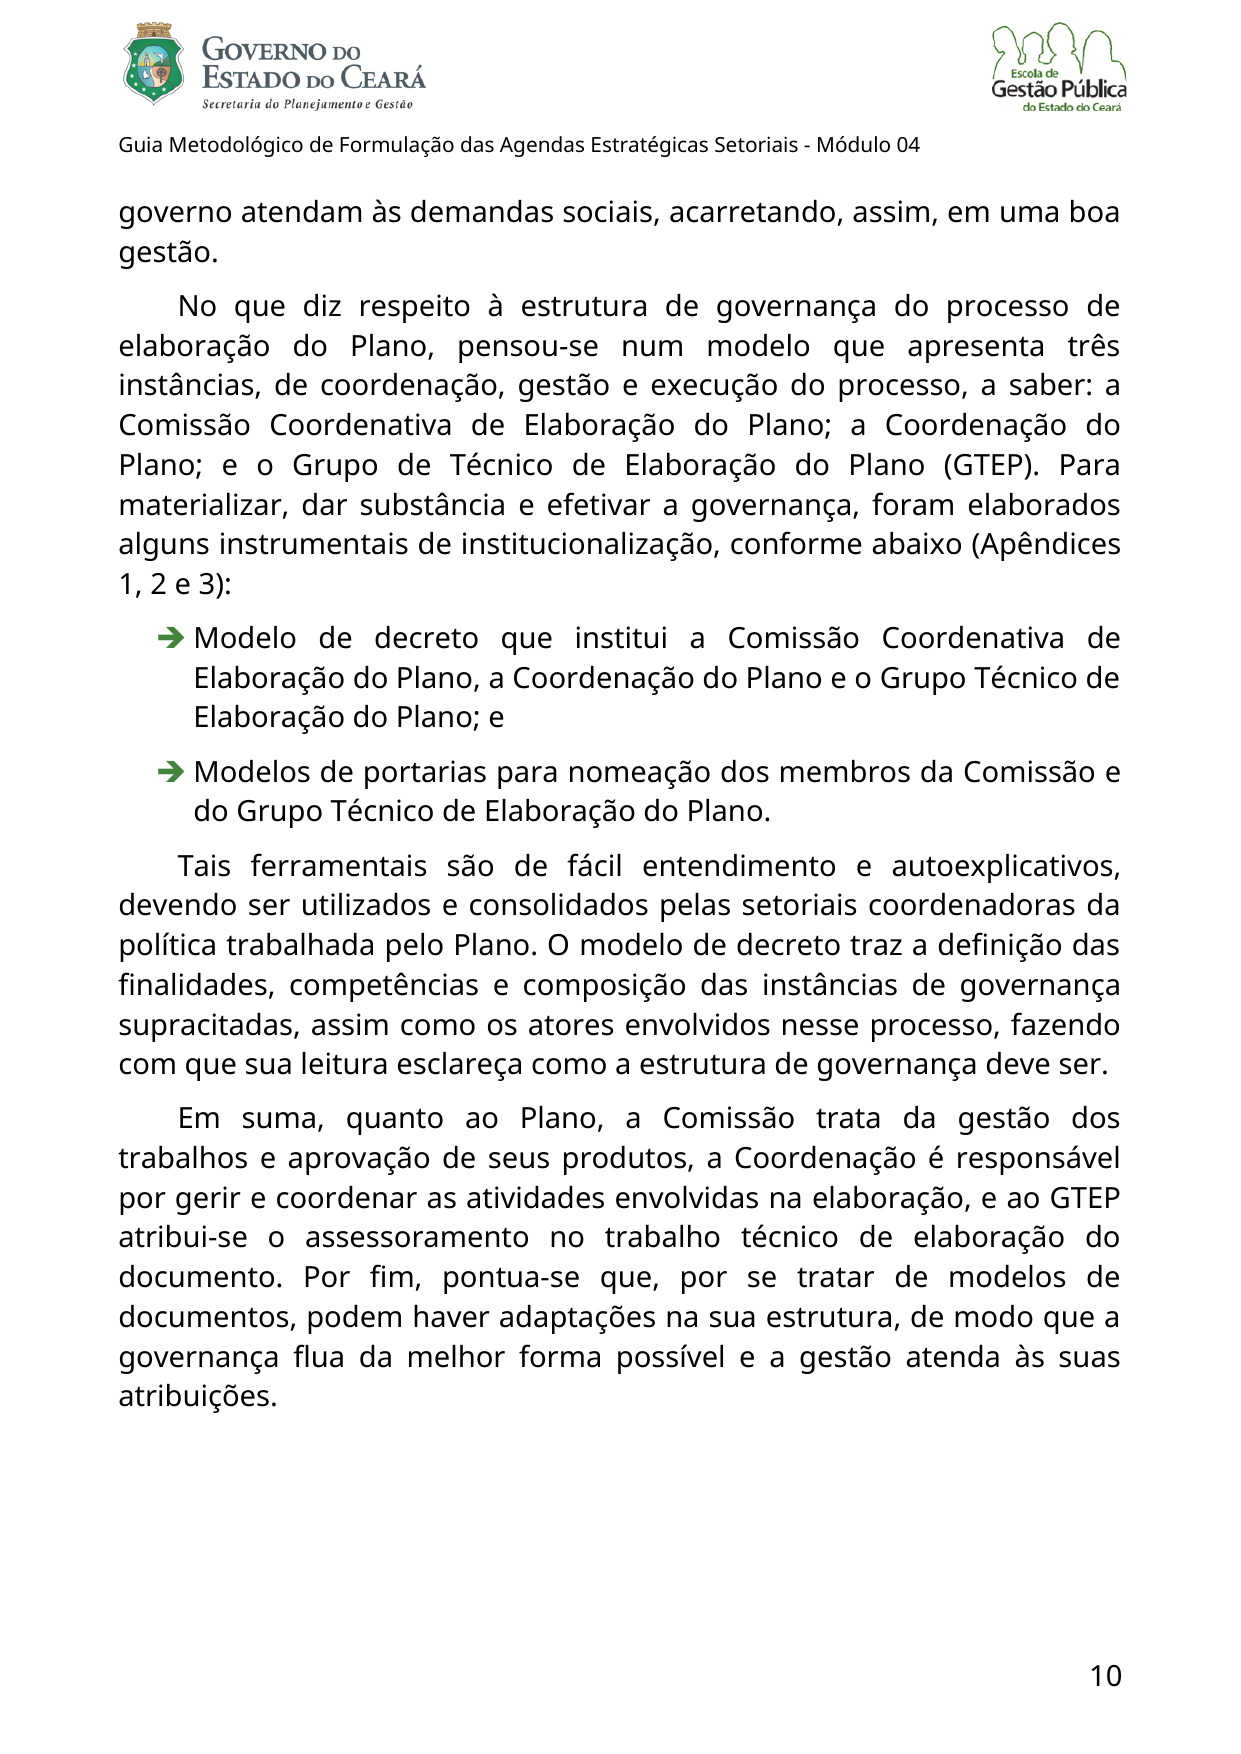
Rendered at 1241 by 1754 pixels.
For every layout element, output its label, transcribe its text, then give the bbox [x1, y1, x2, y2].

list Modelo de decreto que institui a Comissão Coordenativa de Elaboração do Plano, a Coordenação do Plano e o Grupo Técnico de Elaboração do Plano; e [156, 617, 1122, 736]
list Modelos de portarias para nomeação dos membros da Comissão e do Grupo Técnico de Elaboração do Plano. [156, 751, 1122, 830]
text Em suma, quanto ao Plano, a Comissão trata da gestão dos trabalhos e aprovação de seus produtos, a Coordenação é responsável por gerir e coordenar as atividades envolvidas na elaboração, e ao GTEP atribui-se o assessoramento no trabalho técnico de elaboração do documento. Por fim, pontua-se que, por se tratar de modelos de documentos, podem haver adaptações na sua estrutura, de modo que a governança flua da melhor forma possível e a gestão atenda às suas atribuições. [118, 1098, 1122, 1415]
text No que diz respeito à estrutura de governança do processo de elaboração do Plano, pensou-se num modelo que apresenta três instâncias, de coordenação, gestão e execução do processo, a saber: a Comissão Coordenativa de Elaboração do Plano; a Coordenação do Plano; e o Grupo de Técnico de Elaboração do Plano (GTEP). Para materializar, dar substância e efetivar a governança, foram elaborados alguns instrumentais de institucionalização, conforme abaixo (Apêndices 1, 2 e 3): [118, 285, 1122, 603]
text governo atendam às demandas sociais, acarretando, assim, em uma boa gestão. [118, 191, 1122, 271]
picture [123, 22, 1127, 111]
text Tais ferramentais são de fácil entendimento e autoexplicativos, devendo ser utilizados e consolidados pelas setoriais coordenadoras da política trabalhada pelo Plano. O modelo de decreto traz a definição das finalidades, competências e composição das instâncias de governança supracitadas, assim como os atores envolvidos nesse processo, fazendo com que sua leitura esclareça como a estrutura de governança deve ser. [118, 845, 1122, 1083]
